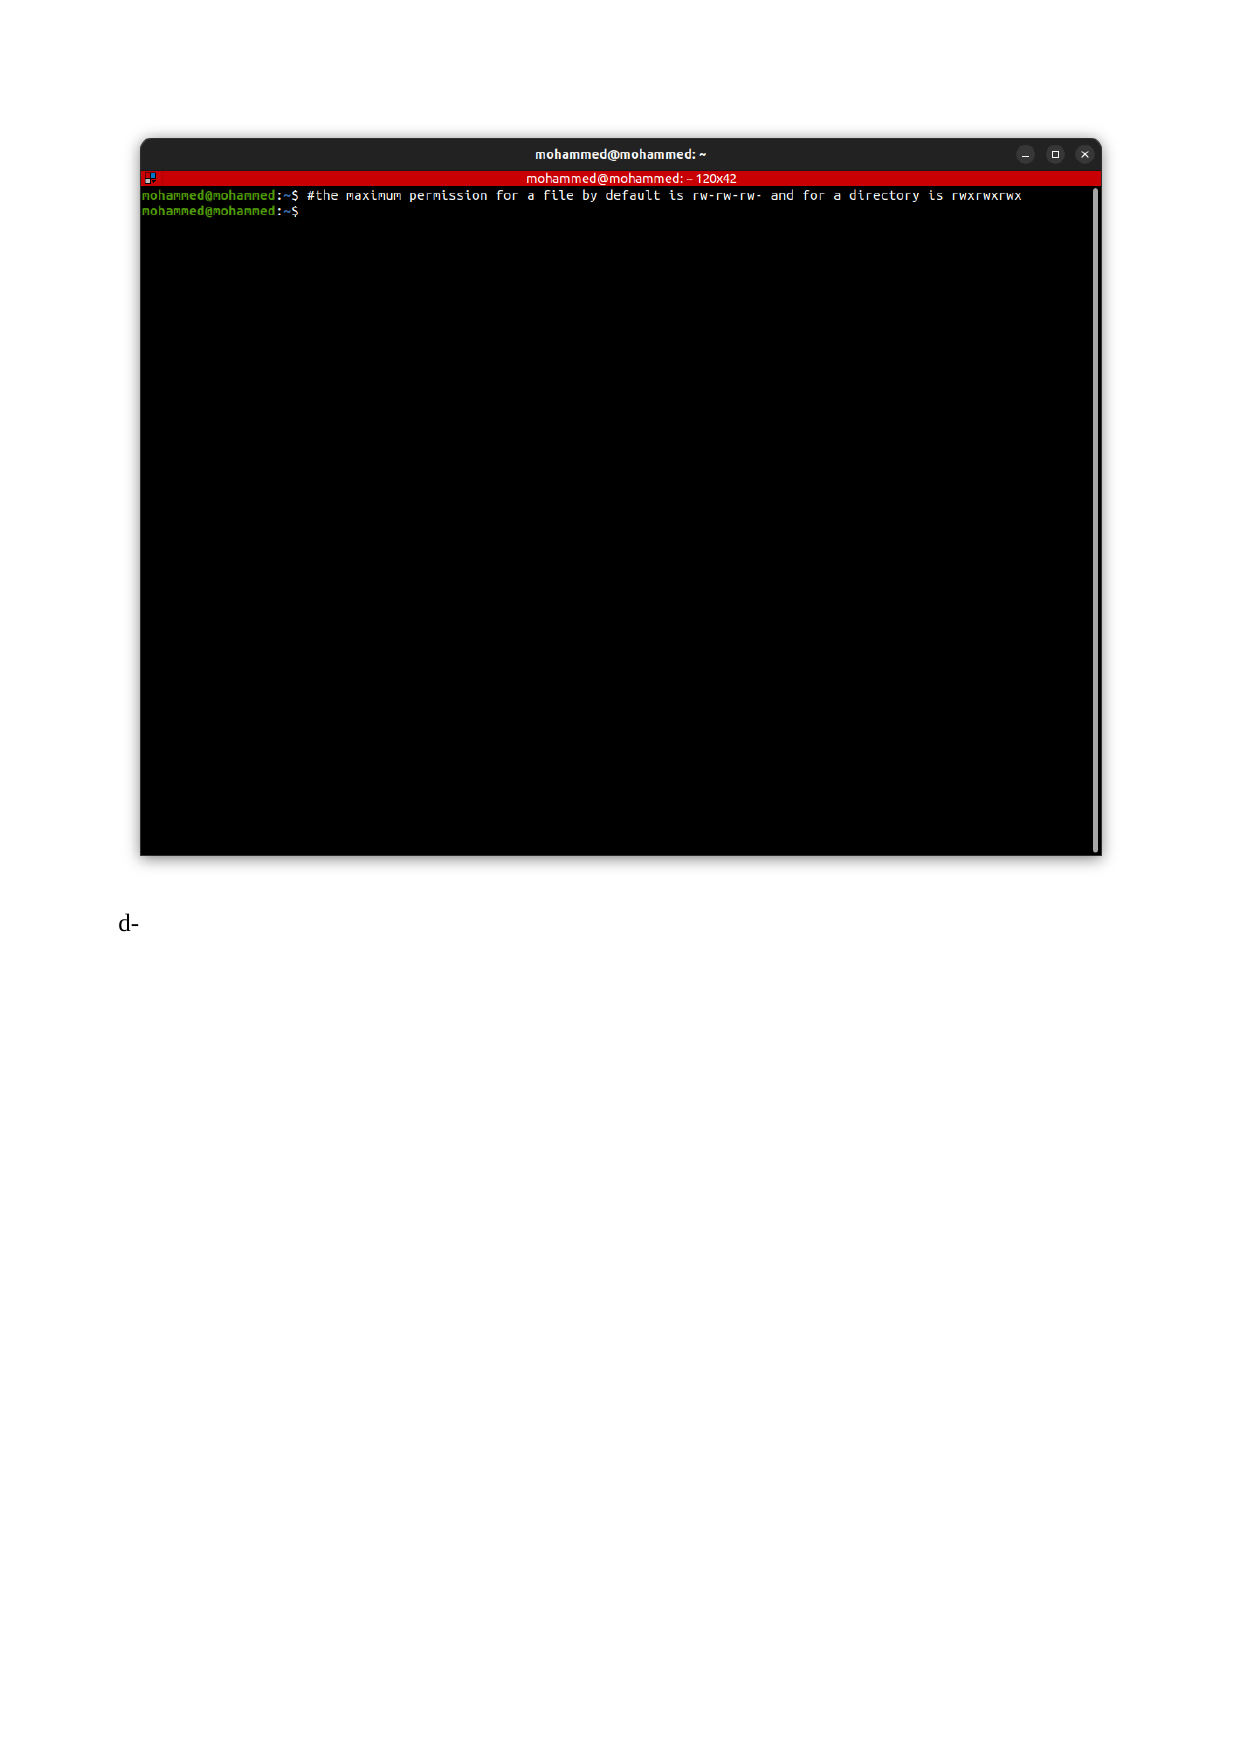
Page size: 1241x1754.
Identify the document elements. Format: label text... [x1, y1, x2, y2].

text d- [118, 908, 1122, 937]
picture [118, 118, 1123, 880]
